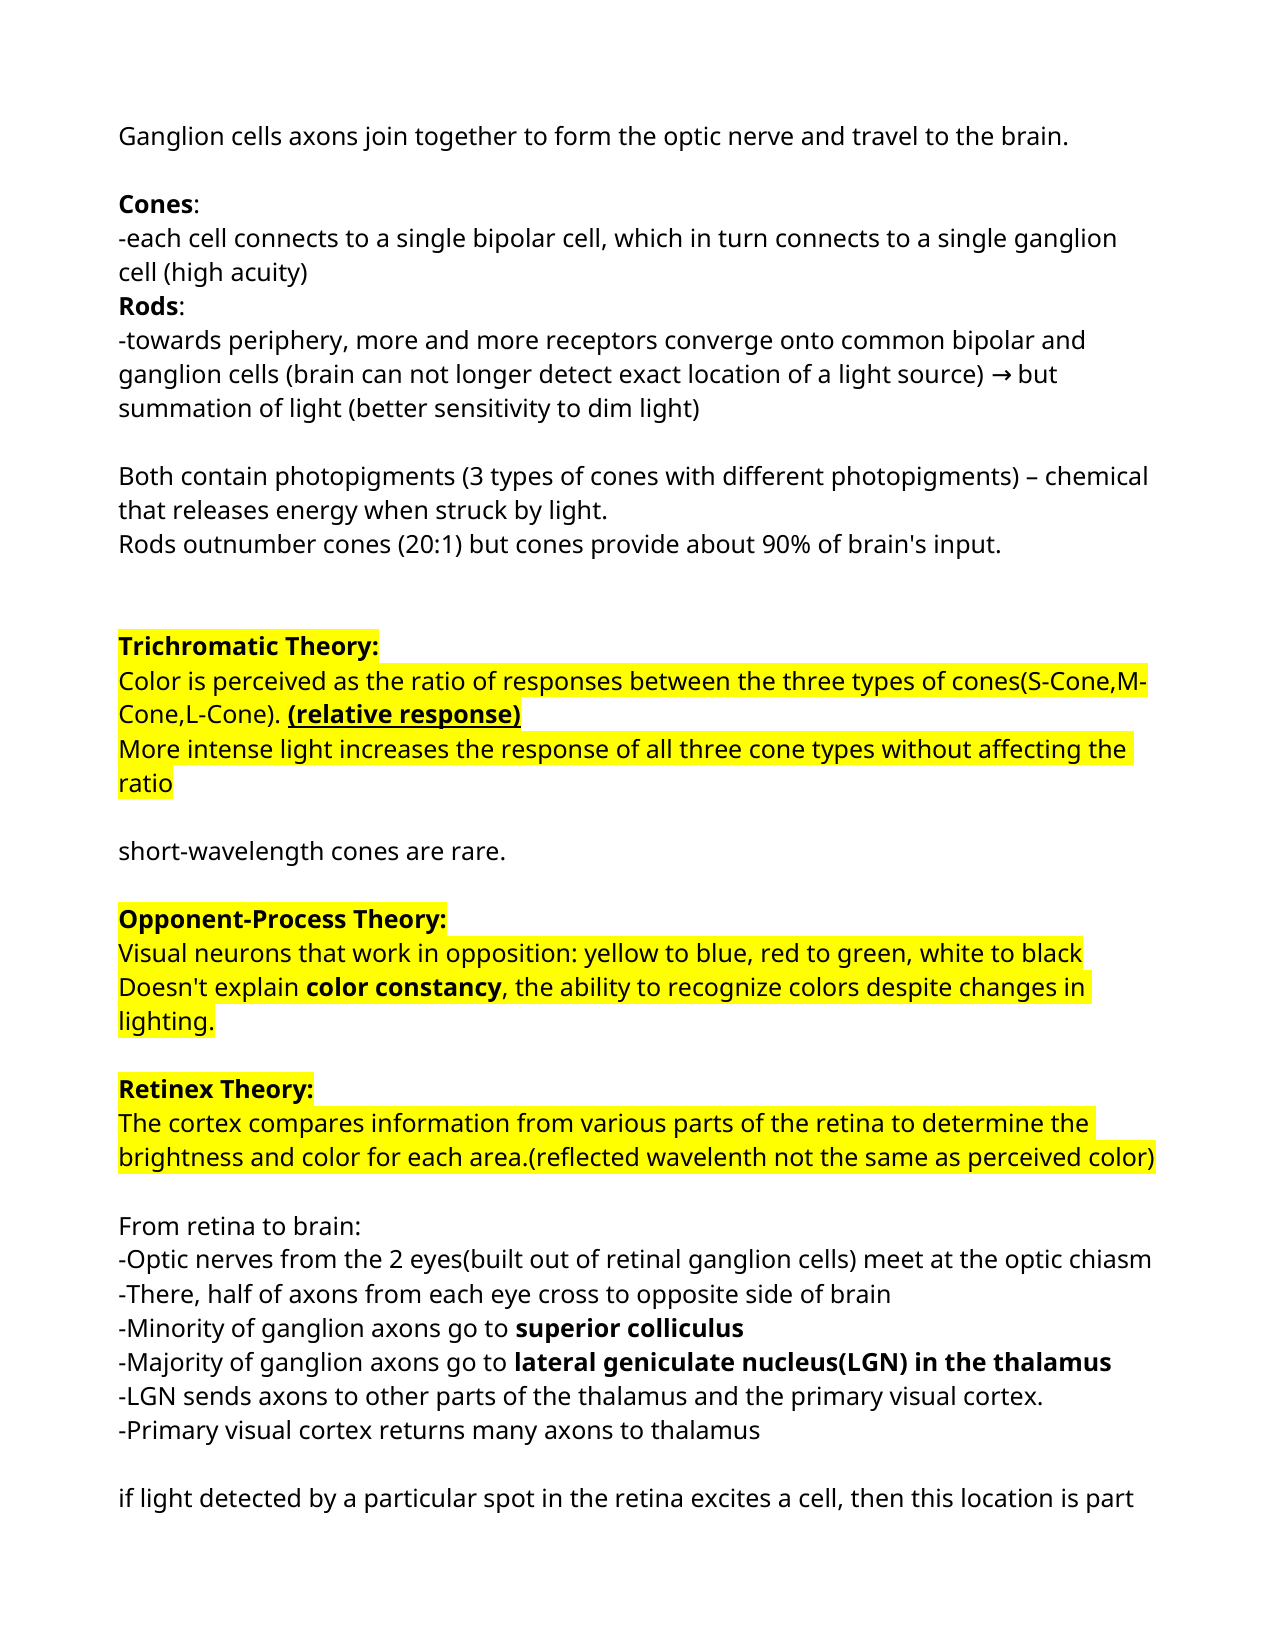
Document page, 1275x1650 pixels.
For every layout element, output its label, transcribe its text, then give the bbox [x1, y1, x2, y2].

text Visual neurons that work in opposition: yellow to blue, red to green, white to black [118, 936, 1157, 970]
text -Minority of ganglion axons go to superior colliculus [118, 1310, 1157, 1344]
text The cortex compares information from various parts of the retina to determine the brightness and color for each area.(reflected wavelenth not the same as perceived color) [118, 1106, 1157, 1174]
text -There, half of axons from each eye cross to opposite side of brain [118, 1276, 1157, 1310]
text From retina to brain: [118, 1208, 1157, 1242]
text Opponent-Process Theory: [118, 902, 1157, 936]
text Rods: [118, 288, 1157, 322]
text -towards periphery, more and more receptors converge onto common bipolar and ganglion cells (brain can not longer detect exact location of a light source) → but summation of light (better sensitivity to dim light) [118, 322, 1157, 425]
text Doesn't explain color constancy, the ability to recognize colors despite changes in lighting. [118, 970, 1157, 1038]
text if light detected by a particular spot in the retina excites a cell, then this location is part [118, 1481, 1157, 1515]
text Retinex Theory: [118, 1072, 1157, 1106]
text Ganglion cells axons join together to form the optic nerve and travel to the brain. [118, 118, 1157, 152]
text -Primary visual cortex returns many axons to thalamus [118, 1412, 1157, 1447]
text -LGN sends axons to other parts of the thalamus and the primary visual cortex. [118, 1378, 1157, 1412]
text Trichromatic Theory: [118, 629, 1157, 663]
text Rods outnumber cones (20:1) but cones provide about 90% of brain's input. [118, 527, 1157, 561]
text -Optic nerves from the 2 eyes(built out of retinal ganglion cells) meet at the optic chiasm [118, 1242, 1157, 1276]
text Color is perceived as the ratio of responses between the three types of cones(S-Cone,M-Cone,L-Cone). (relative response) [118, 663, 1157, 731]
text short-wavelength cones are rare. [118, 833, 1157, 867]
text More intense light increases the response of all three cone types without affecting the ratio [118, 731, 1157, 799]
text Both contain photopigments (3 types of cones with different photopigments) – chemical that releases energy when struck by light. [118, 459, 1157, 527]
text -Majority of ganglion axons go to lateral geniculate nucleus(LGN) in the thalamus [118, 1344, 1157, 1378]
text -each cell connects to a single bipolar cell, which in turn connects to a single ganglion cell (high acuity) [118, 220, 1157, 288]
text Cones: [118, 186, 1157, 220]
